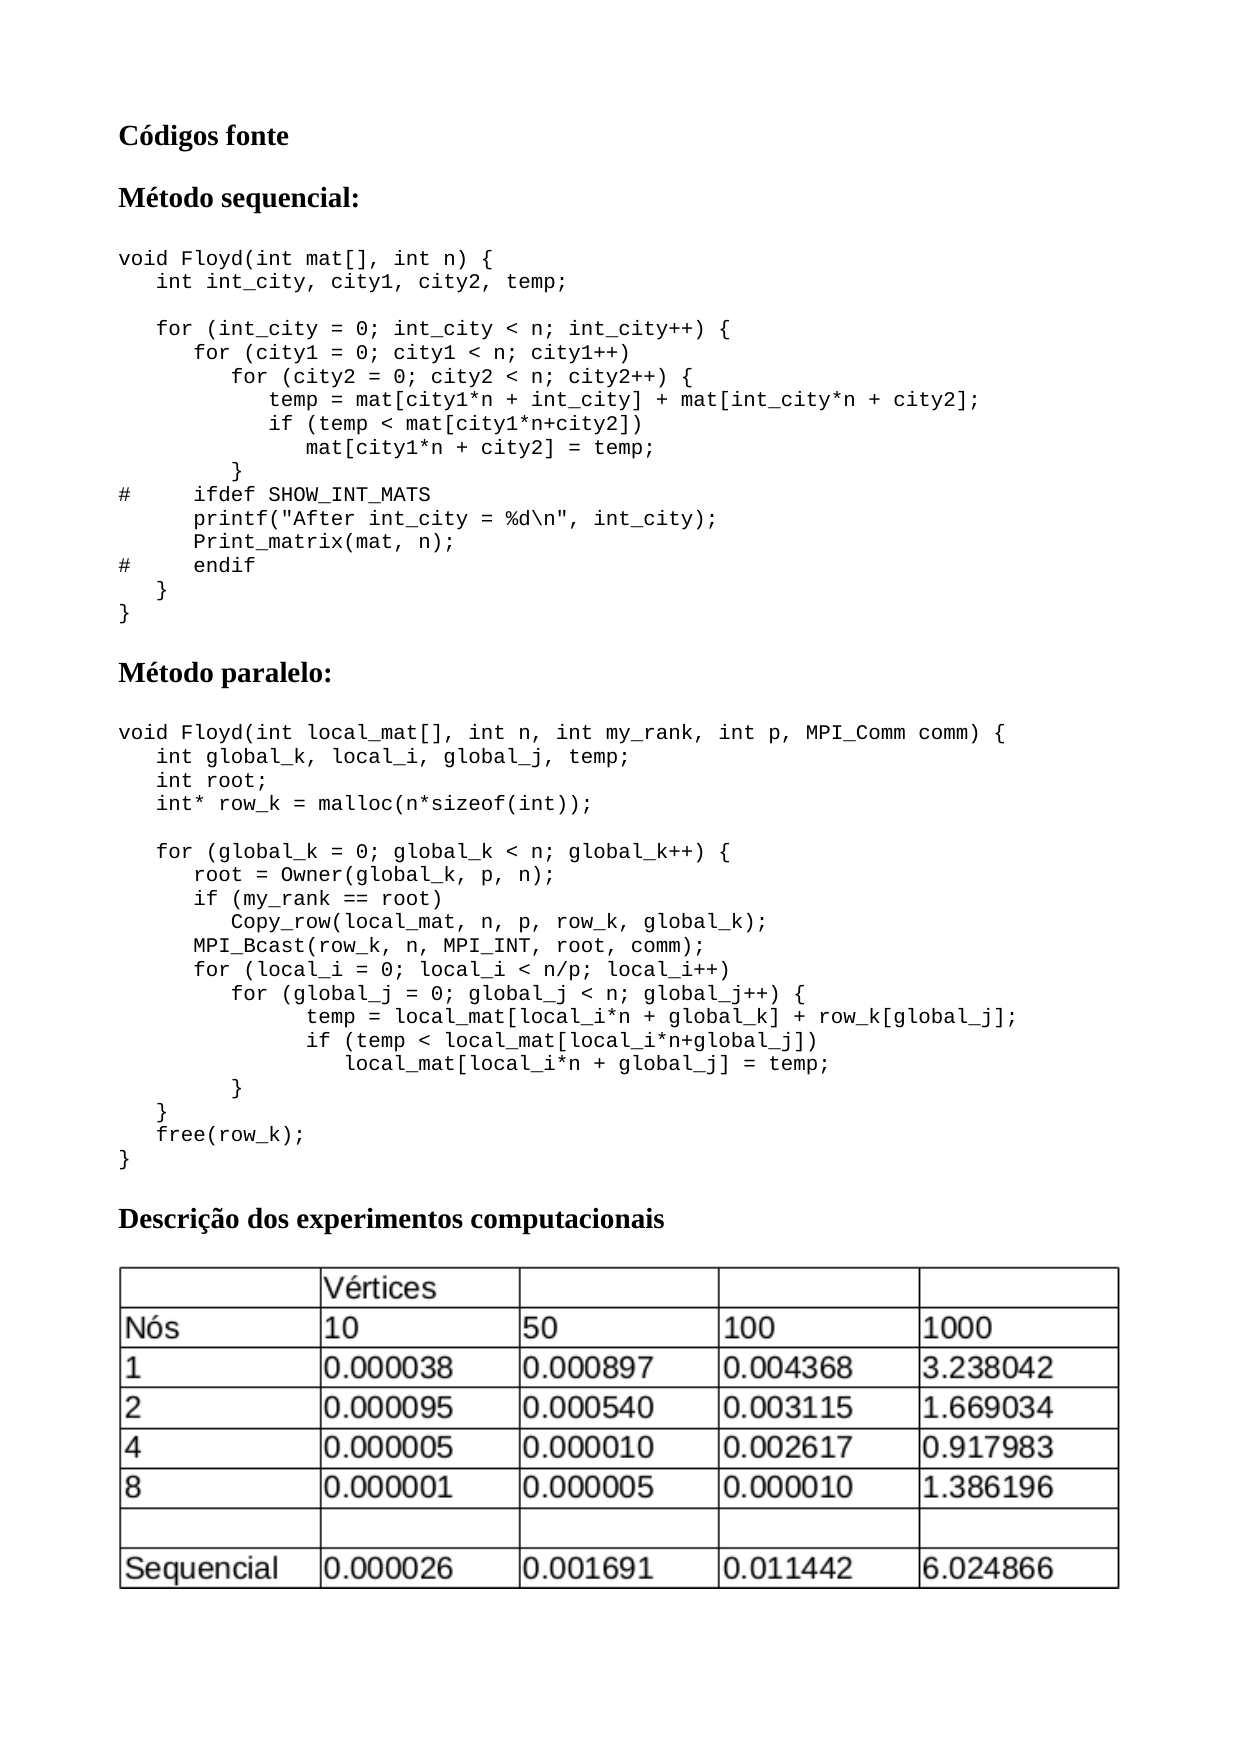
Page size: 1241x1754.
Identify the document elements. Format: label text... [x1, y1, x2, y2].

text for (int_city = 0; int_city < n; int_city++) { [118, 318, 1122, 342]
text for (global_k = 0; global_k < n; global_k++) { [118, 841, 1122, 864]
text } [118, 1101, 1122, 1124]
text if (temp < mat[city1*n+city2]) [118, 413, 1122, 437]
text for (city2 = 0; city2 < n; city2++) { [118, 366, 1122, 389]
text local_mat[local_i*n + global_j] = temp; [118, 1053, 1122, 1077]
text MPI_Bcast(row_k, n, MPI_INT, root, comm); [118, 935, 1122, 959]
text } [118, 1077, 1122, 1101]
text int int_city, city1, city2, temp; [118, 271, 1122, 295]
text Códigos fonte [118, 118, 1122, 152]
text printf("After int_city = %d\n", int_city); [118, 508, 1122, 531]
text for (local_i = 0; local_i < n/p; local_i++) [118, 959, 1122, 982]
text temp = local_mat[local_i*n + global_k] + row_k[global_j]; [118, 1006, 1122, 1030]
text Print_matrix(mat, n); [118, 531, 1122, 555]
text Método paralelo: [118, 655, 1122, 689]
text for (city1 = 0; city1 < n; city1++) [118, 342, 1122, 366]
text int global_k, local_i, global_j, temp; [118, 746, 1122, 770]
text Método sequencial: [118, 180, 1122, 214]
text } [118, 460, 1122, 484]
text int* row_k = malloc(n*sizeof(int)); [118, 793, 1122, 817]
text Descrição dos experimentos computacionais [118, 1201, 1122, 1235]
picture [118, 1264, 1123, 1589]
text for (global_j = 0; global_j < n; global_j++) { [118, 982, 1122, 1006]
text void Floyd(int mat[], int n) { [118, 247, 1122, 271]
text root = Owner(global_k, p, n); [118, 864, 1122, 888]
text } [118, 578, 1122, 602]
text if (my_rank == root) [118, 888, 1122, 912]
text # endif [118, 555, 1122, 578]
text Copy_row(local_mat, n, p, row_k, global_k); [118, 912, 1122, 935]
text free(row_k); [118, 1124, 1122, 1148]
text void Floyd(int local_mat[], int n, int my_rank, int p, MPI_Comm comm) { [118, 722, 1122, 746]
text if (temp < local_mat[local_i*n+global_j]) [118, 1030, 1122, 1053]
text } [118, 602, 1122, 626]
text temp = mat[city1*n + int_city] + mat[int_city*n + city2]; [118, 389, 1122, 413]
text } [118, 1148, 1122, 1172]
text mat[city1*n + city2] = temp; [118, 437, 1122, 460]
text int root; [118, 770, 1122, 793]
text # ifdef SHOW_INT_MATS [118, 484, 1122, 508]
